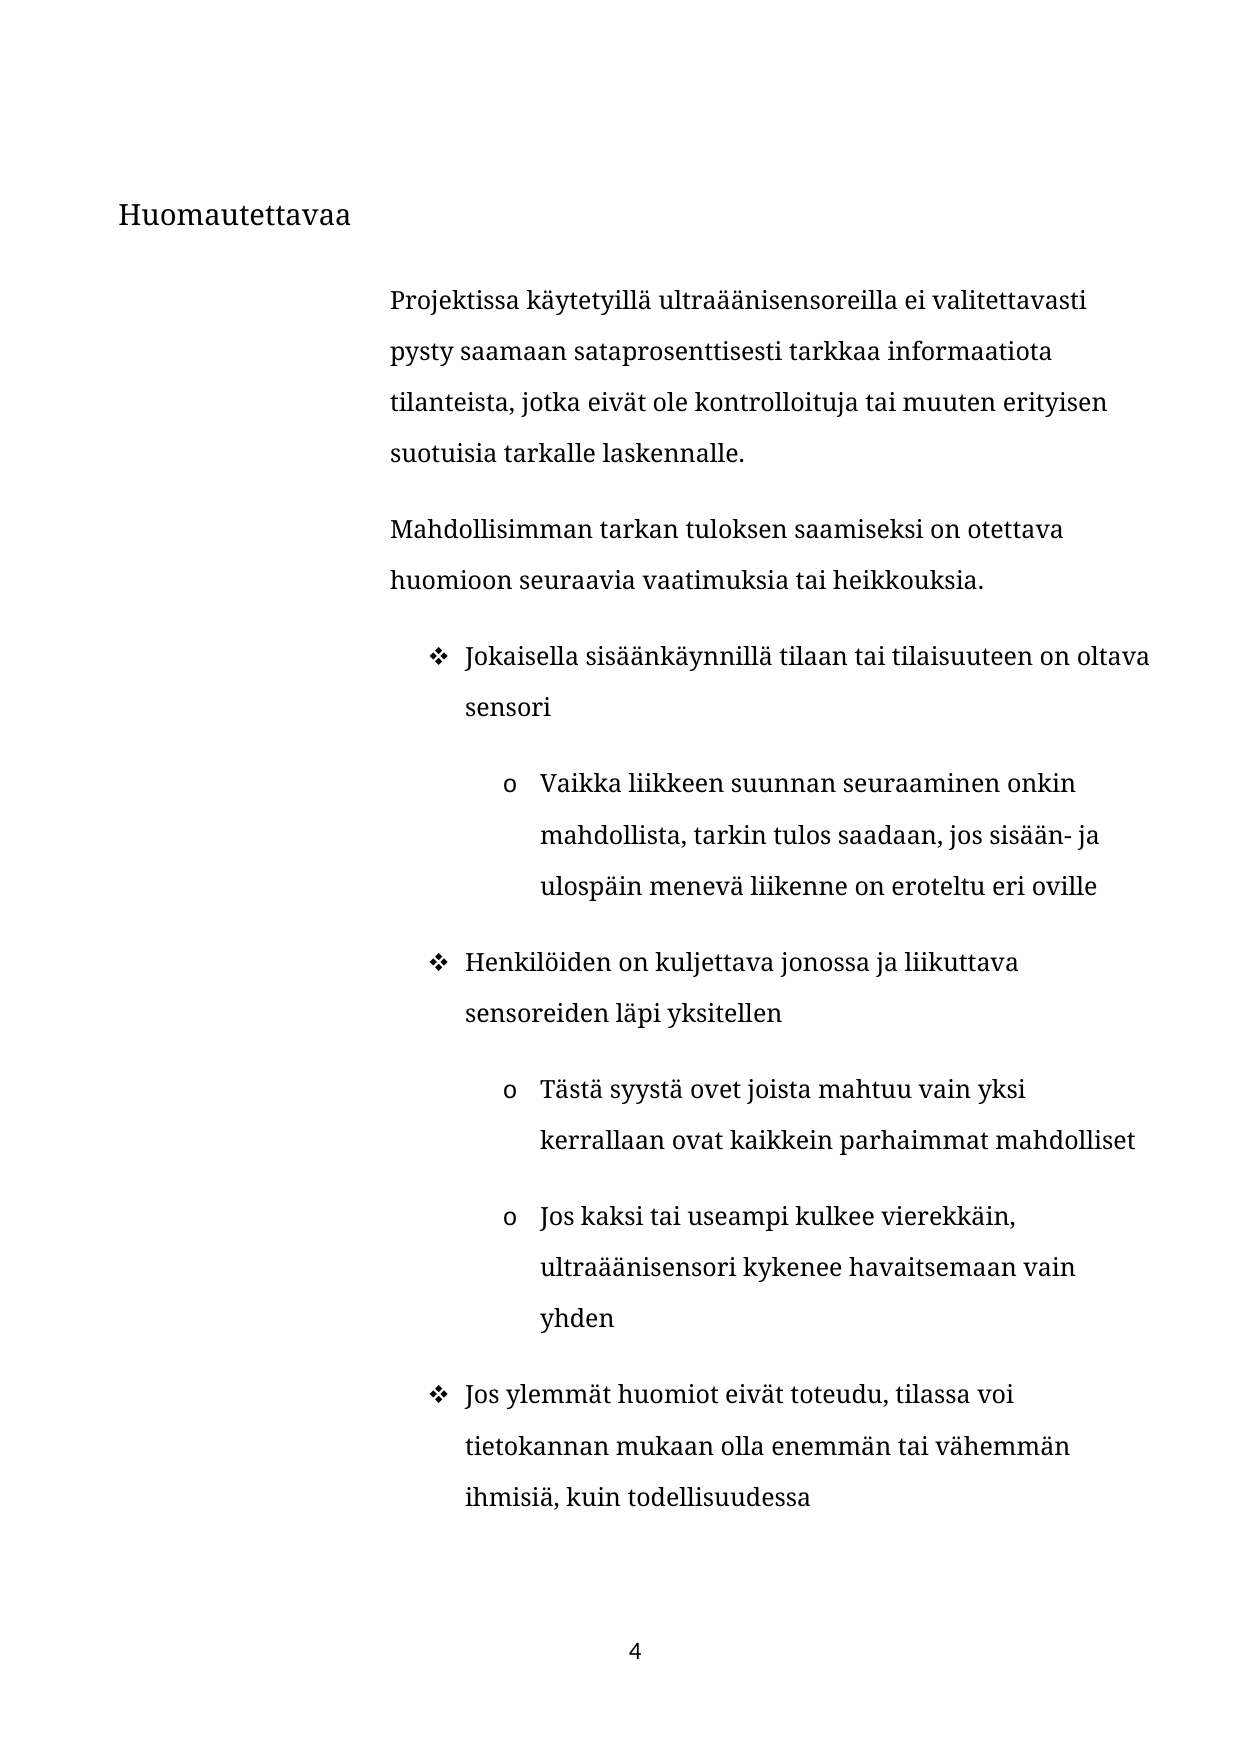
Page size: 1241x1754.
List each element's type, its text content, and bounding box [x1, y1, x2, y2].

subtitle Huomautettavaa [118, 194, 1152, 233]
list Vaikka liikkeen suunnan seuraaminen onkin mahdollista, tarkin tulos saadaan, jos sisään- ja ulospäin menevä liikenne on eroteltu eri oville [502, 766, 1152, 902]
list Jos kaksi tai useampi kulkee vierekkäin, ultraäänisensori kykenee havaitsemaan vain yhden [502, 1199, 1152, 1335]
list Henkilöiden on kuljettava jonossa ja liikuttava sensoreiden läpi yksitellen [427, 944, 1152, 1029]
list Jokaisella sisäänkäynnillä tilaan tai tilaisuuteen on oltava sensori [427, 639, 1152, 724]
list Jos ylemmät huomiot eivät toteudu, tilassa voi tietokannan mukaan olla enemmän tai vähemmän ihmisiä, kuin todellisuudessa [427, 1377, 1152, 1513]
text Projektissa käytetyillä ultraäänisensoreilla ei valitettavasti pysty saamaan sataprosenttisesti tarkkaa informaatiota tilanteista, jotka eivät ole kontrolloituja tai muuten erityisen suotuisia tarkalle laskennalle. [390, 283, 1152, 470]
text Mahdollisimman tarkan tuloksen saamiseksi on otettava huomioon seuraavia vaatimuksia tai heikkouksia. [390, 512, 1152, 597]
list Tästä syystä ovet joista mahtuu vain yksi kerrallaan ovat kaikkein parhaimmat mahdolliset [502, 1072, 1152, 1157]
